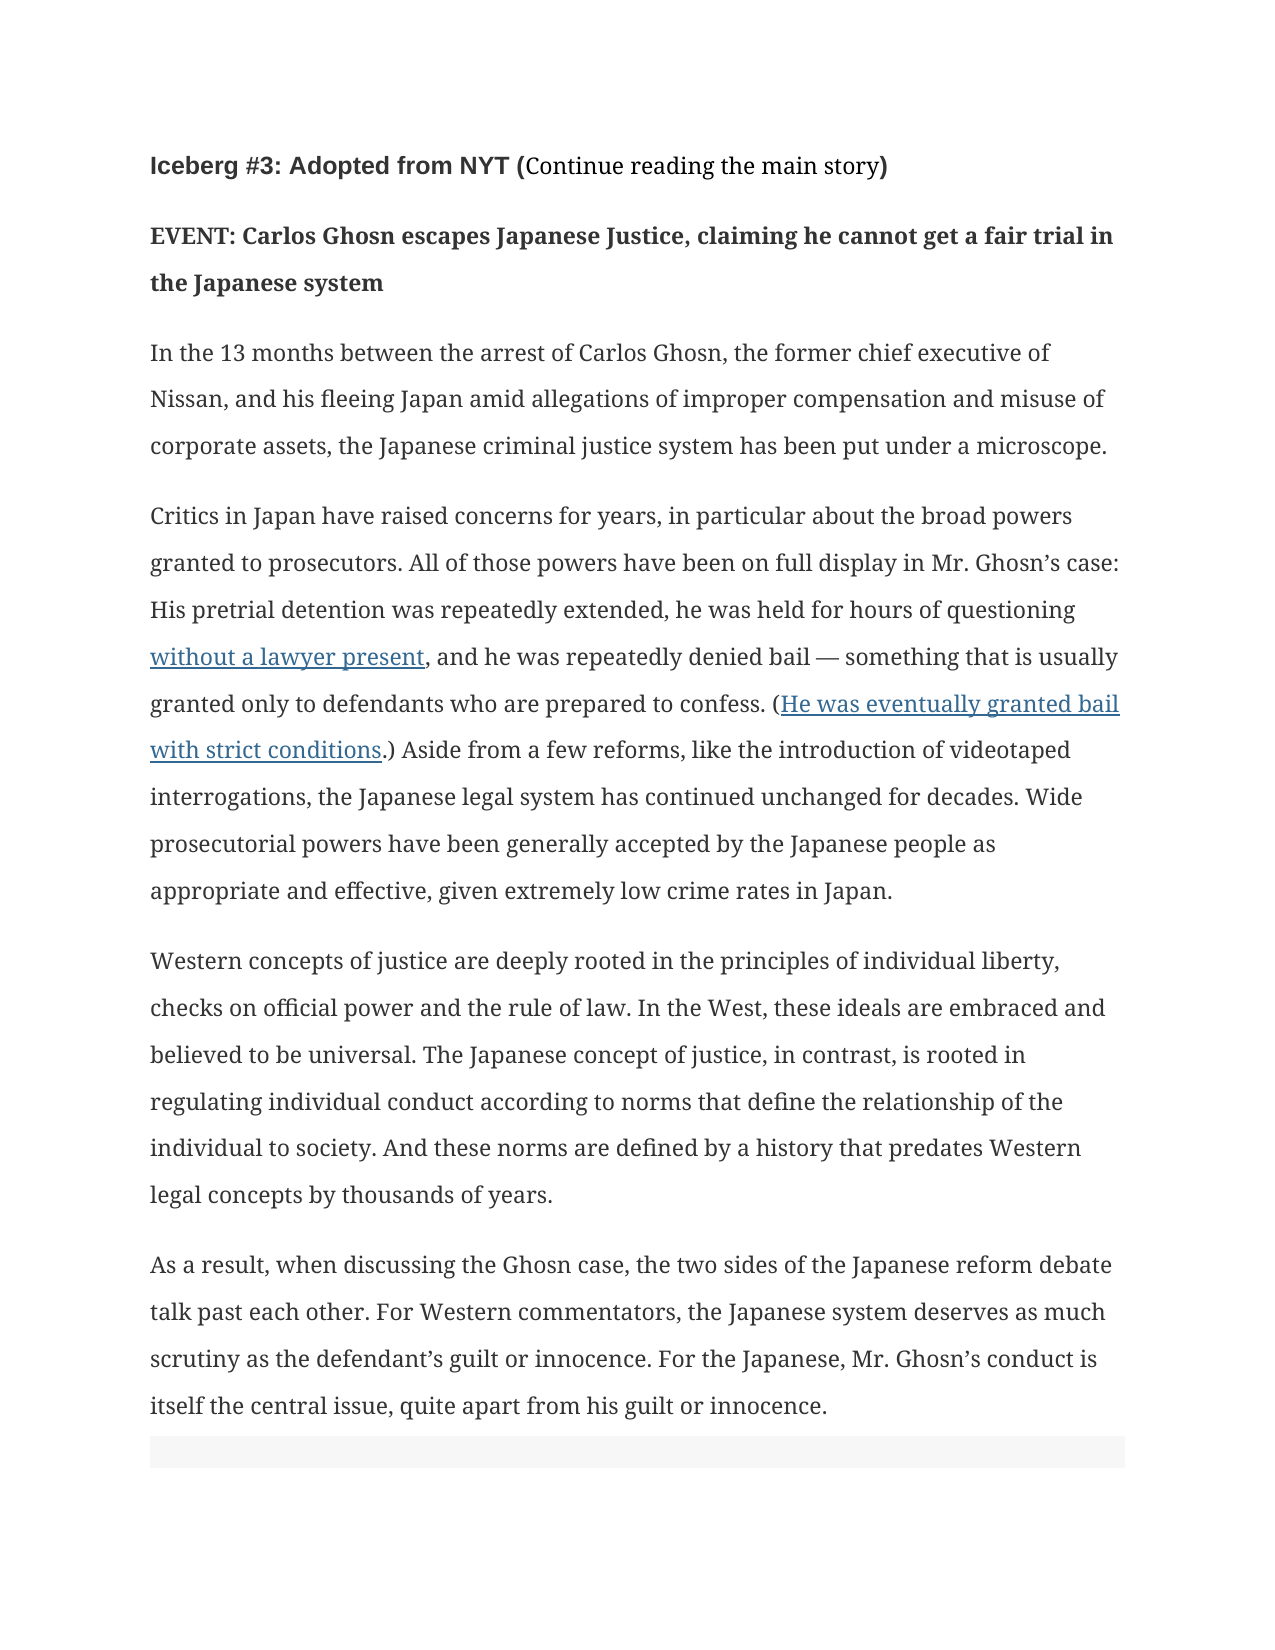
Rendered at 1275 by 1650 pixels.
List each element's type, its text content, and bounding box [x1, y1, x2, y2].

text Critics in Japan have raised concerns for years, in particular about the broad powers granted to prosecutors. All of those powers have been on full display in Mr. Ghosn’s case: His pretrial detention was repeatedly extended, he was held for hours of questioning without a lawyer present, and he was repeatedly denied bail — something that is usually granted only to defendants who are prepared to confess. (He was eventually granted bail with strict conditions.) Aside from a few reforms, like the introduction of videotaped interrogations, the Japanese legal system has continued unchanged for decades. Wide prosecutorial powers have been generally accepted by the Japanese people as appropriate and effective, given extremely low crime rates in Japan. [150, 500, 1125, 906]
text Western concepts of justice are deeply rooted in the principles of individual liberty, checks on official power and the rule of law. In the West, these ideals are embraced and believed to be universal. The Japanese concept of justice, in contrast, is rooted in regulating individual conduct according to norms that define the relationship of the individual to society. And these norms are defined by a history that predates Western legal concepts by thousands of years. [150, 945, 1125, 1210]
text As a result, when discussing the Ghosn case, the two sides of the Japanese reform debate talk past each other. For Western commentators, the Japanese system deserves as much scrutiny as the defendant’s guilt or innocence. For the Japanese, Mr. Ghosn’s conduct is itself the central issue, quite apart from his guilt or innocence. [150, 1249, 1125, 1421]
text In the 13 months between the arrest of Carlos Ghosn, the former chief executive of Nissan, and his fleeing Japan amid allegations of improper compensation and misuse of corporate assets, the Japanese criminal justice system has been put under a microscope. [150, 336, 1125, 461]
text EVENT: Carlos Ghosn escapes Japanese Justice, claiming he cannot get a fair trial in the Japanese system [127, 220, 1148, 298]
text Iceberg #3: Adopted from NYT (Continue reading the main story) [150, 150, 1125, 181]
